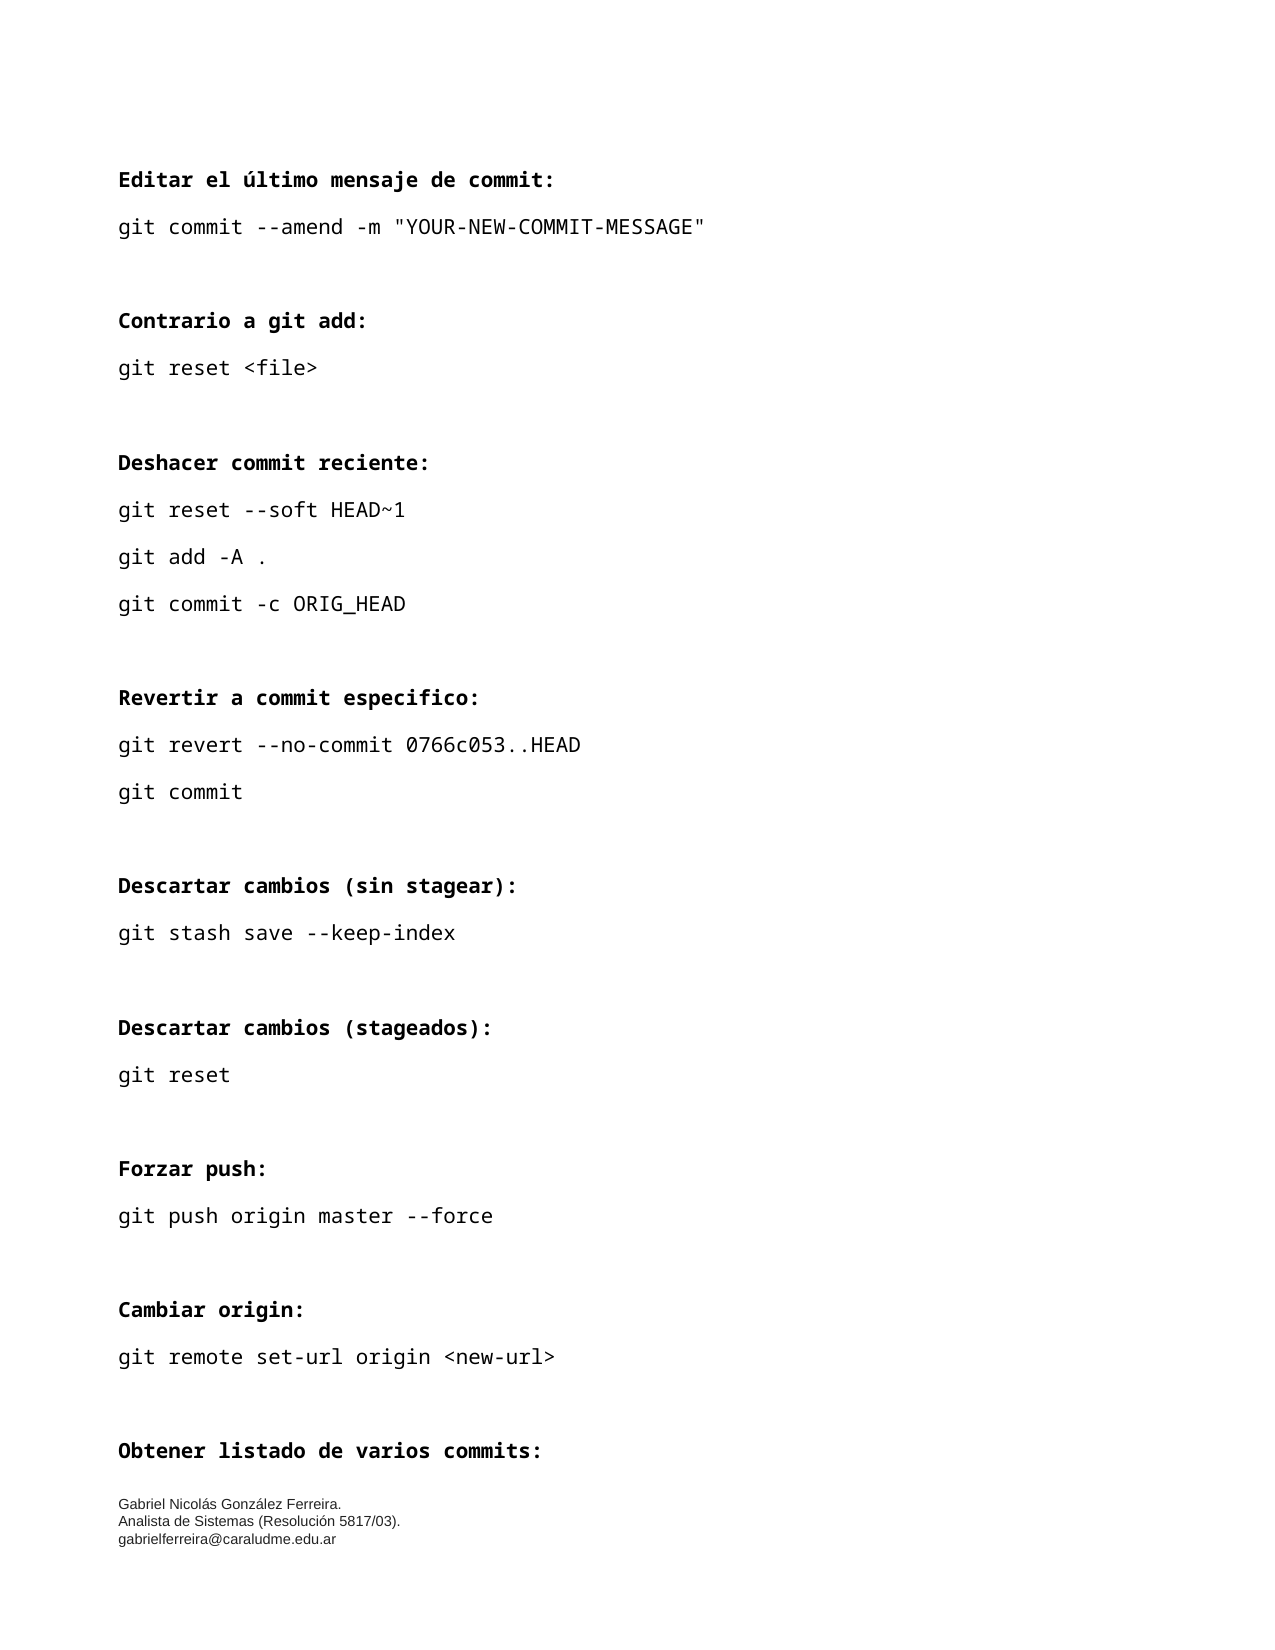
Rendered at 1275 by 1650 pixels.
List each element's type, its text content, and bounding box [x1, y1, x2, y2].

text git revert --no-commit 0766c053..HEAD [118, 730, 1186, 759]
text Deshacer commit reciente: [118, 448, 1186, 476]
text Descartar cambios (stageados): [118, 1013, 1186, 1041]
text git commit -c ORIG_HEAD [118, 589, 1186, 617]
text git reset [118, 1060, 1186, 1088]
text Obtener listado de varios commits: [118, 1436, 1186, 1465]
text git stash save --keep-index [118, 918, 1186, 947]
text git push origin master --force [118, 1201, 1186, 1229]
text git commit --amend -m "YOUR-NEW-COMMIT-MESSAGE" [118, 212, 1186, 241]
text git reset --soft HEAD~1 [118, 495, 1186, 523]
text git reset <file> [118, 353, 1186, 382]
text git remote set-url origin <new-url> [118, 1342, 1186, 1371]
text git commit [118, 777, 1186, 806]
text Cambiar origin: [118, 1295, 1186, 1324]
text Descartar cambios (sin stagear): [118, 871, 1186, 900]
text Contrario a git add: [118, 306, 1186, 335]
text git add -A . [118, 542, 1186, 570]
text Forzar push: [118, 1154, 1186, 1182]
text Revertir a commit especifico: [118, 683, 1186, 712]
text Editar el último mensaje de commit: [118, 165, 1186, 194]
